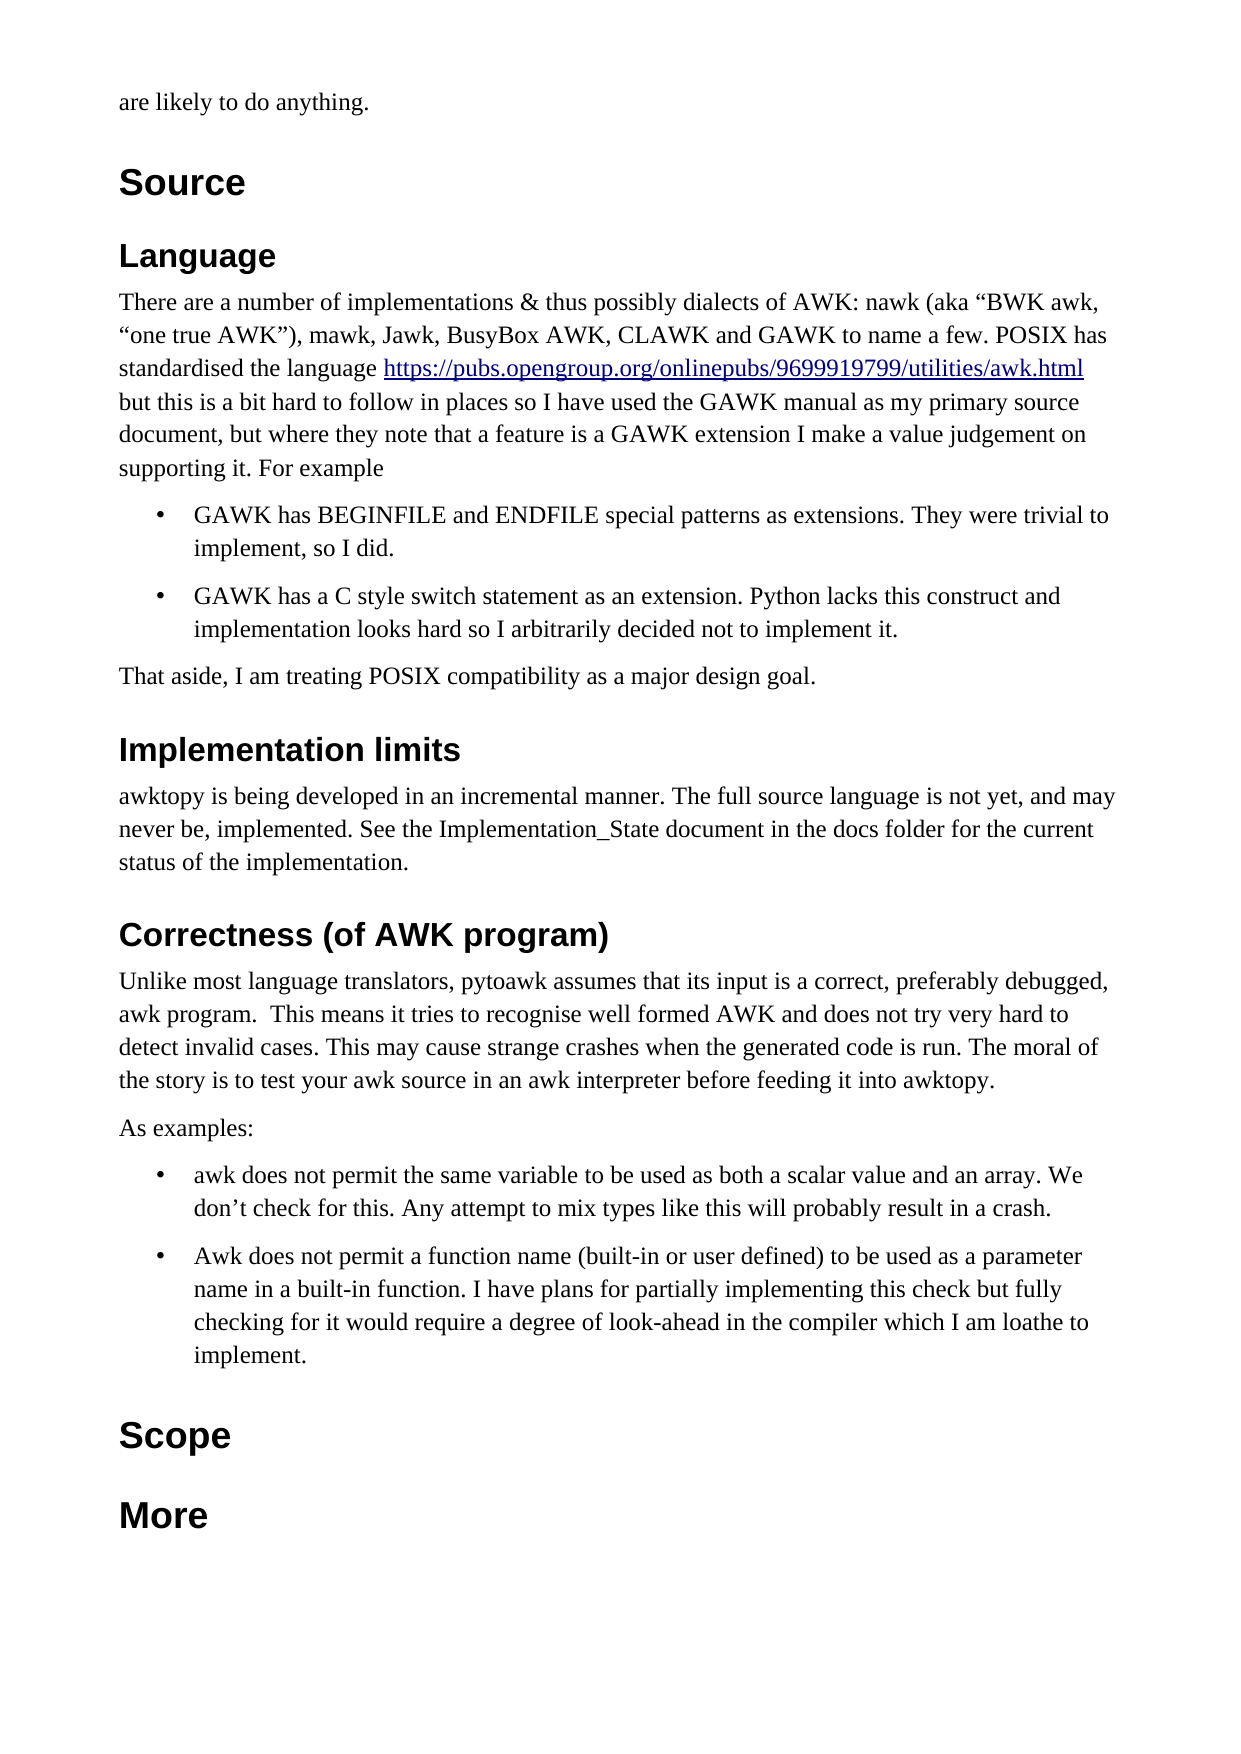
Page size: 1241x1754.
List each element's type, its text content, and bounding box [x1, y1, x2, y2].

subtitle Scope [119, 1413, 1121, 1456]
subtitle Correctness (of AWK program) [119, 915, 1121, 954]
subtitle Implementation limits [119, 730, 1121, 768]
list GAWK has BEGINFILE and ENDFILE special patterns as extensions. They were trivial to implement, so I did. [156, 500, 1121, 562]
text are likely to do anything. [119, 87, 1121, 116]
subtitle More [119, 1493, 1121, 1537]
text Unlike most language translators, pytoawk assumes that its input is a correct, preferably debugged, awk program. This means it tries to recognise well formed AWK and does not try very hard to detect invalid cases. This may cause strange crashes when the generated code is run. The moral of the story is to test your awk source in an awk interpreter before feeding it into awktopy. [119, 966, 1121, 1094]
subtitle Language [119, 237, 1121, 275]
text As examples: [119, 1113, 1121, 1142]
text awktopy is being developed in an incremental manner. The full source language is not yet, and may never be, implemented. See the Implementation_State document in the docs folder for the current status of the implementation. [119, 781, 1121, 876]
list Awk does not permit a function name (built-in or user defined) to be used as a parameter name in a built-in function. I have plans for partially implementing this check but fully checking for it would require a degree of look-ahead in the compiler which I am loathe to implement. [156, 1241, 1121, 1369]
list awk does not permit the same variable to be used as both a scalar value and an array. We don’t check for this. Any attempt to mix types like this will probably result in a crash. [156, 1161, 1121, 1222]
subtitle Source [119, 160, 1121, 203]
text There are a number of implementations & thus possibly dialects of AWK: nawk (aka “BWK awk, “one true AWK”), mawk, Jawk, BusyBox AWK, CLAWK and GAWK to name a few. POSIX has standardised the language https://pubs.opengroup.org/onlinepubs/9699919799/utilities/awk.html but this is a bit hard to follow in places so I have used the GAWK manual as my primary source document, but where they note that a feature is a GAWK extension I make a value judgement on supporting it. For example [119, 287, 1121, 481]
list GAWK has a C style switch statement as an extension. Python lacks this construct and implementation looks hard so I arbitrarily decided not to implement it. [156, 581, 1121, 643]
text That aside, I am treating POSIX compatibility as a major design goal. [119, 661, 1121, 690]
